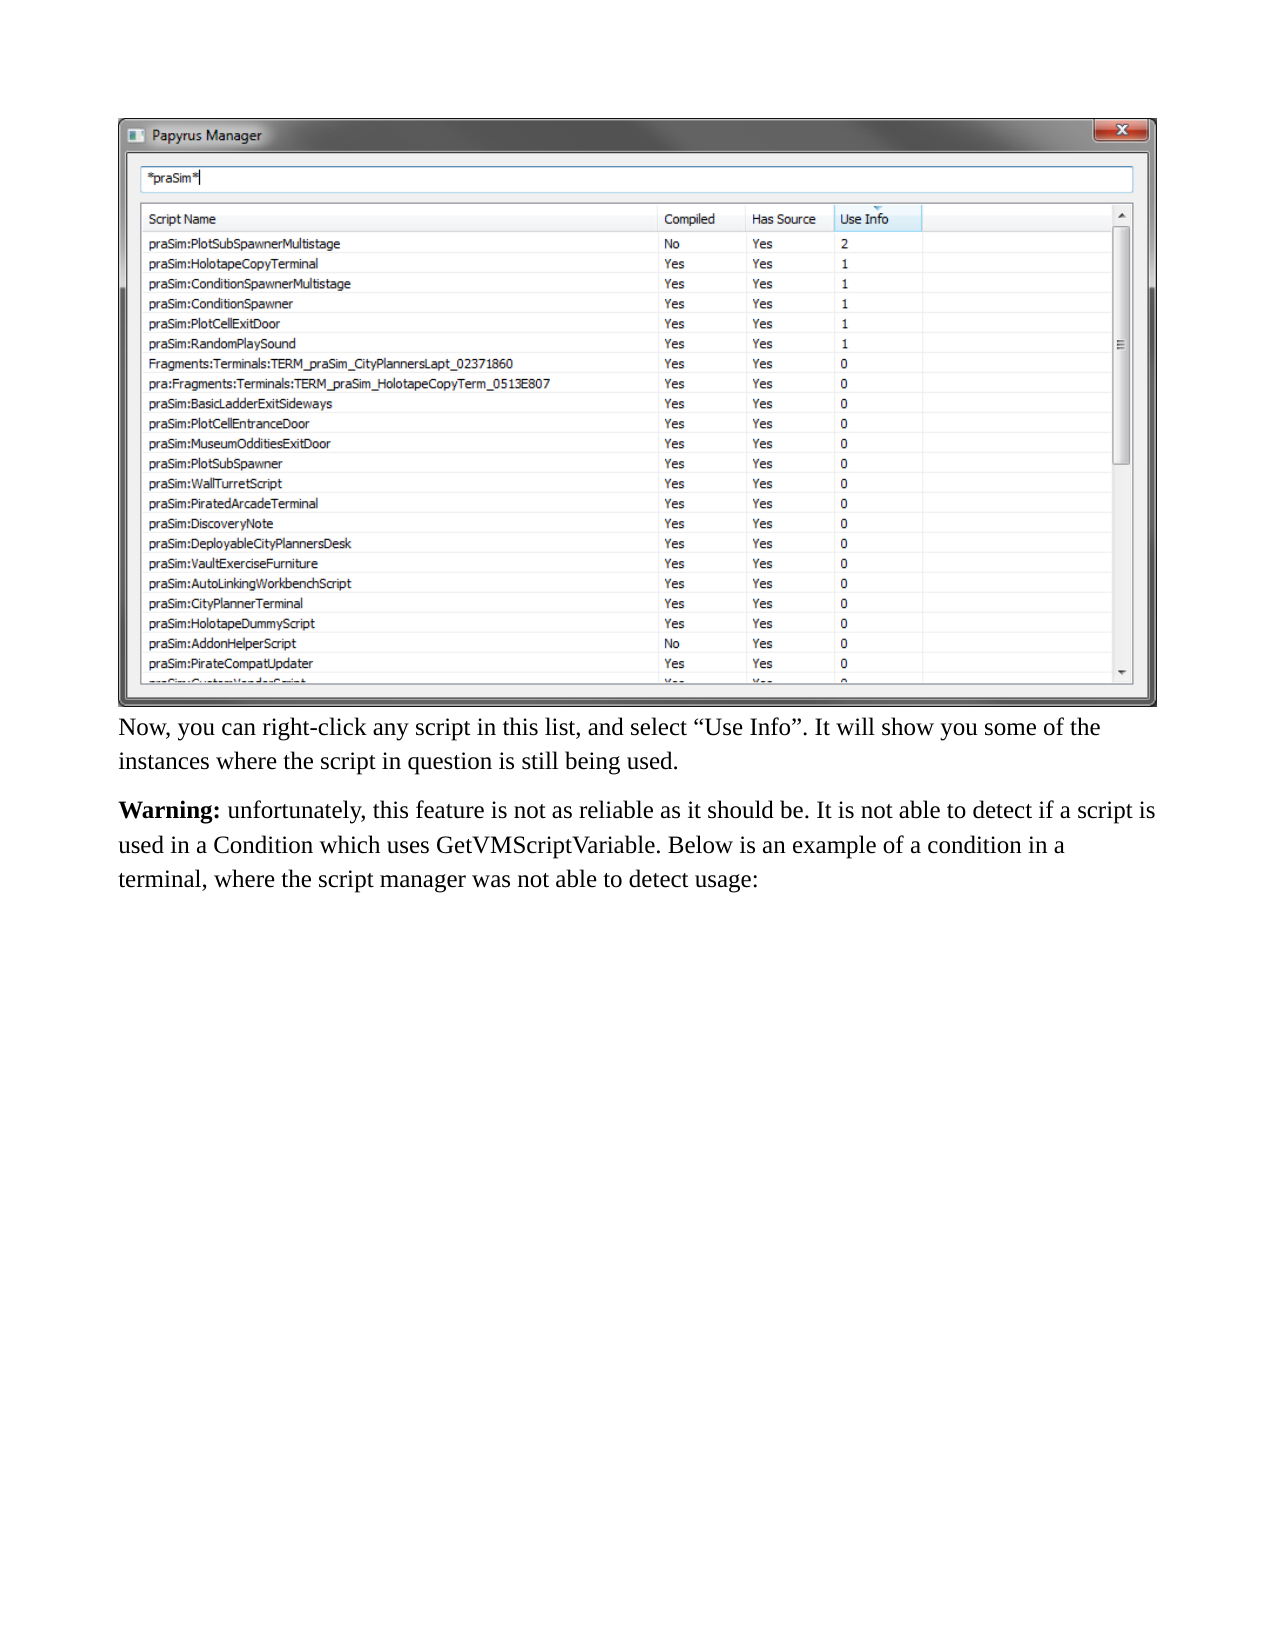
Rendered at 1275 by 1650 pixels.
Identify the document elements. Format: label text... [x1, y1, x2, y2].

text Now, you can right-click any script in this list, and select “Use Info”. It will show you some of the instances where the script in question is still being used. [118, 707, 1157, 775]
text Warning: unfortunately, this feature is not as reliable as it should be. It is not able to detect if a script is used in a Condition which uses GetVMScriptVariable. Below is an example of a condition in a terminal, where the script manager was not able to detect usage: [118, 795, 1157, 893]
picture [118, 118, 1157, 707]
